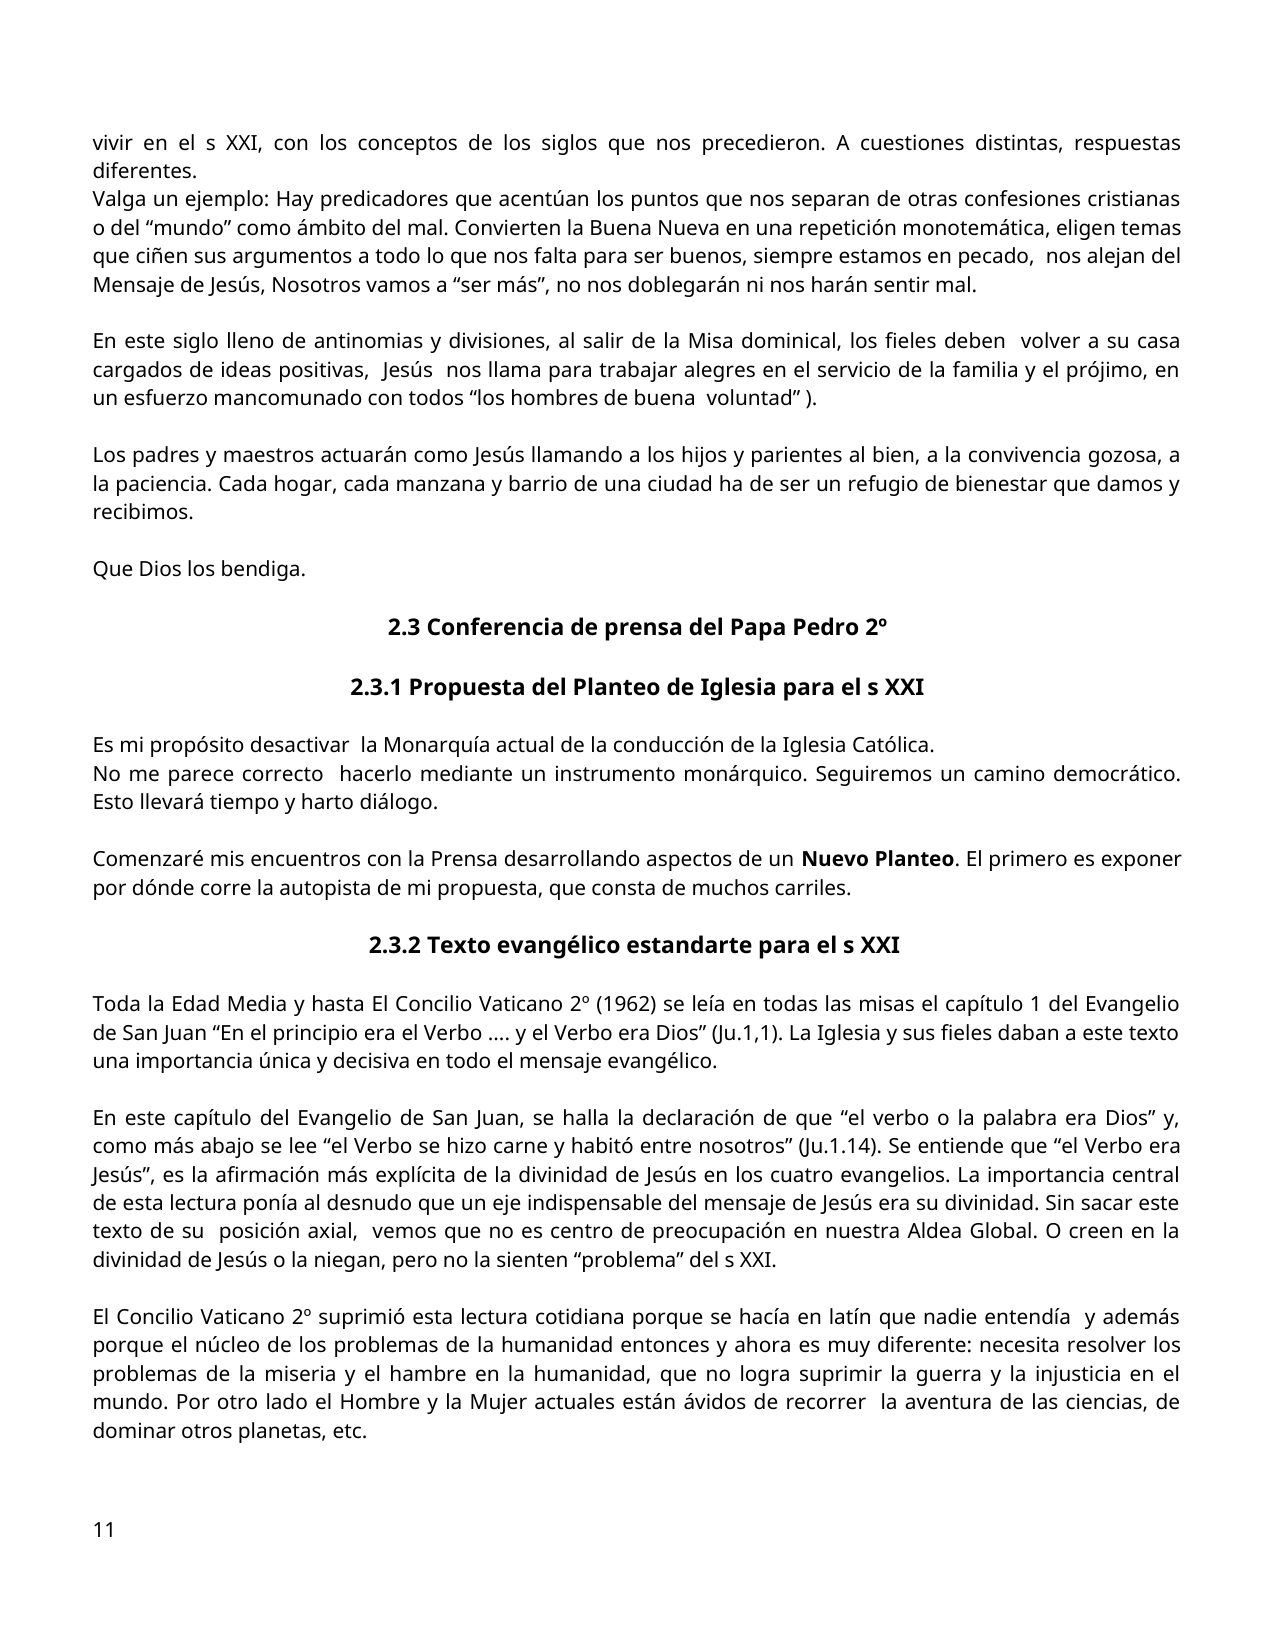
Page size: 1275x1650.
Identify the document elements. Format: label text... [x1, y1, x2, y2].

text En este siglo lleno de antinomias y divisiones, al salir de la Misa dominical, los fieles deben volver a su casa cargados de ideas positivas, Jesús nos llama para trabajar alegres en el servicio de la familia y el prójimo, en un esfuerzo mancomunado con todos “los hombres de buena voluntad” ). [92, 327, 1182, 412]
text Comenzaré mis encuentros con la Prensa desarrollando aspectos de un Nuevo Planteo. El primero es exponer por dónde corre la autopista de mi propuesta, que consta de muchos carriles. [92, 844, 1182, 901]
text Valga un ejemplo: Hay predicadores que acentúan los puntos que nos separan de otras confesiones cristianas o del “mundo” como ámbito del mal. Convierten la Buena Nueva en una repetición monotemática, eligen temas que ciñen sus argumentos a todo lo que nos falta para ser buenos, siempre estamos en pecado, nos alejan del Mensaje de Jesús, Nosotros vamos a “ser más”, no nos doblegarán ni nos harán sentir mal. [92, 184, 1182, 298]
subtitle 2.3.1 Propuesta del Planteo de Iglesia para el s XXI [269, 671, 1005, 702]
text Toda la Edad Media y hasta El Concilio Vaticano 2º (1962) se leía en todas las misas el capítulo 1 del Evangelio de San Juan “En el principio era el Verbo .... y el Verbo era Dios” (Ju.1,1). La Iglesia y sus fieles daban a este texto una importancia única y decisiva en todo el mensaje evangélico. [92, 989, 1182, 1074]
text El Concilio Vaticano 2º suprimió esta lectura cotidiana porque se hacía en latín que nadie entendía y además porque el núcleo de los problemas de la humanidad entonces y ahora es muy diferente: necesita resolver los problemas de la miseria y el hambre en la humanidad, que no logra suprimir la guerra y la injusticia en el mundo. Por otro lado el Hombre y la Mujer actuales están ávidos de recorrer la aventura de las ciencias, de dominar otros planetas, etc. [92, 1302, 1182, 1444]
text Es mi propósito desactivar la Monarquía actual de la conducción de la Iglesia Católica. [92, 730, 1182, 759]
text En este capítulo del Evangelio de San Juan, se halla la declaración de que “el verbo o la palabra era Dios” y, como más abajo se lee “el Verbo se hizo carne y habitó entre nosotros” (Ju.1.14). Se entiende que “el Verbo era Jesús”, es la afirmación más explícita de la divinidad de Jesús en los cuatro evangelios. La importancia central de esta lectura ponía al desnudo que un eje indispensable del mensaje de Jesús era su divinidad. Sin sacar este texto de su posición axial, vemos que no es centro de preocupación en nuestra Aldea Global. O creen en la divinidad de Jesús o la niegan, pero no la sienten “problema” del s XXI. [92, 1103, 1182, 1273]
text Que Dios los bendiga. [92, 554, 1182, 583]
text vivir en el s XXI, con los conceptos de los siglos que nos precedieron. A cuestiones distintas, respuestas diferentes. [92, 128, 1182, 184]
text Los padres y maestros actuarán como Jesús llamando a los hijos y parientes al bien, a la convivencia gozosa, a la paciencia. Cada hogar, cada manzana y barrio de una ciudad ha de ser un refugio de bienestar que damos y recibimos. [92, 440, 1182, 526]
subtitle 2.3.2 Texto evangélico estandarte para el s XXI [269, 929, 1005, 961]
subtitle 2.3 Conferencia de prensa del Papa Pedro 2º [269, 611, 1005, 642]
text No me parece correcto hacerlo mediante un instrumento monárquico. Seguiremos un camino democrático. Esto llevará tiempo y harto diálogo. [92, 759, 1182, 816]
